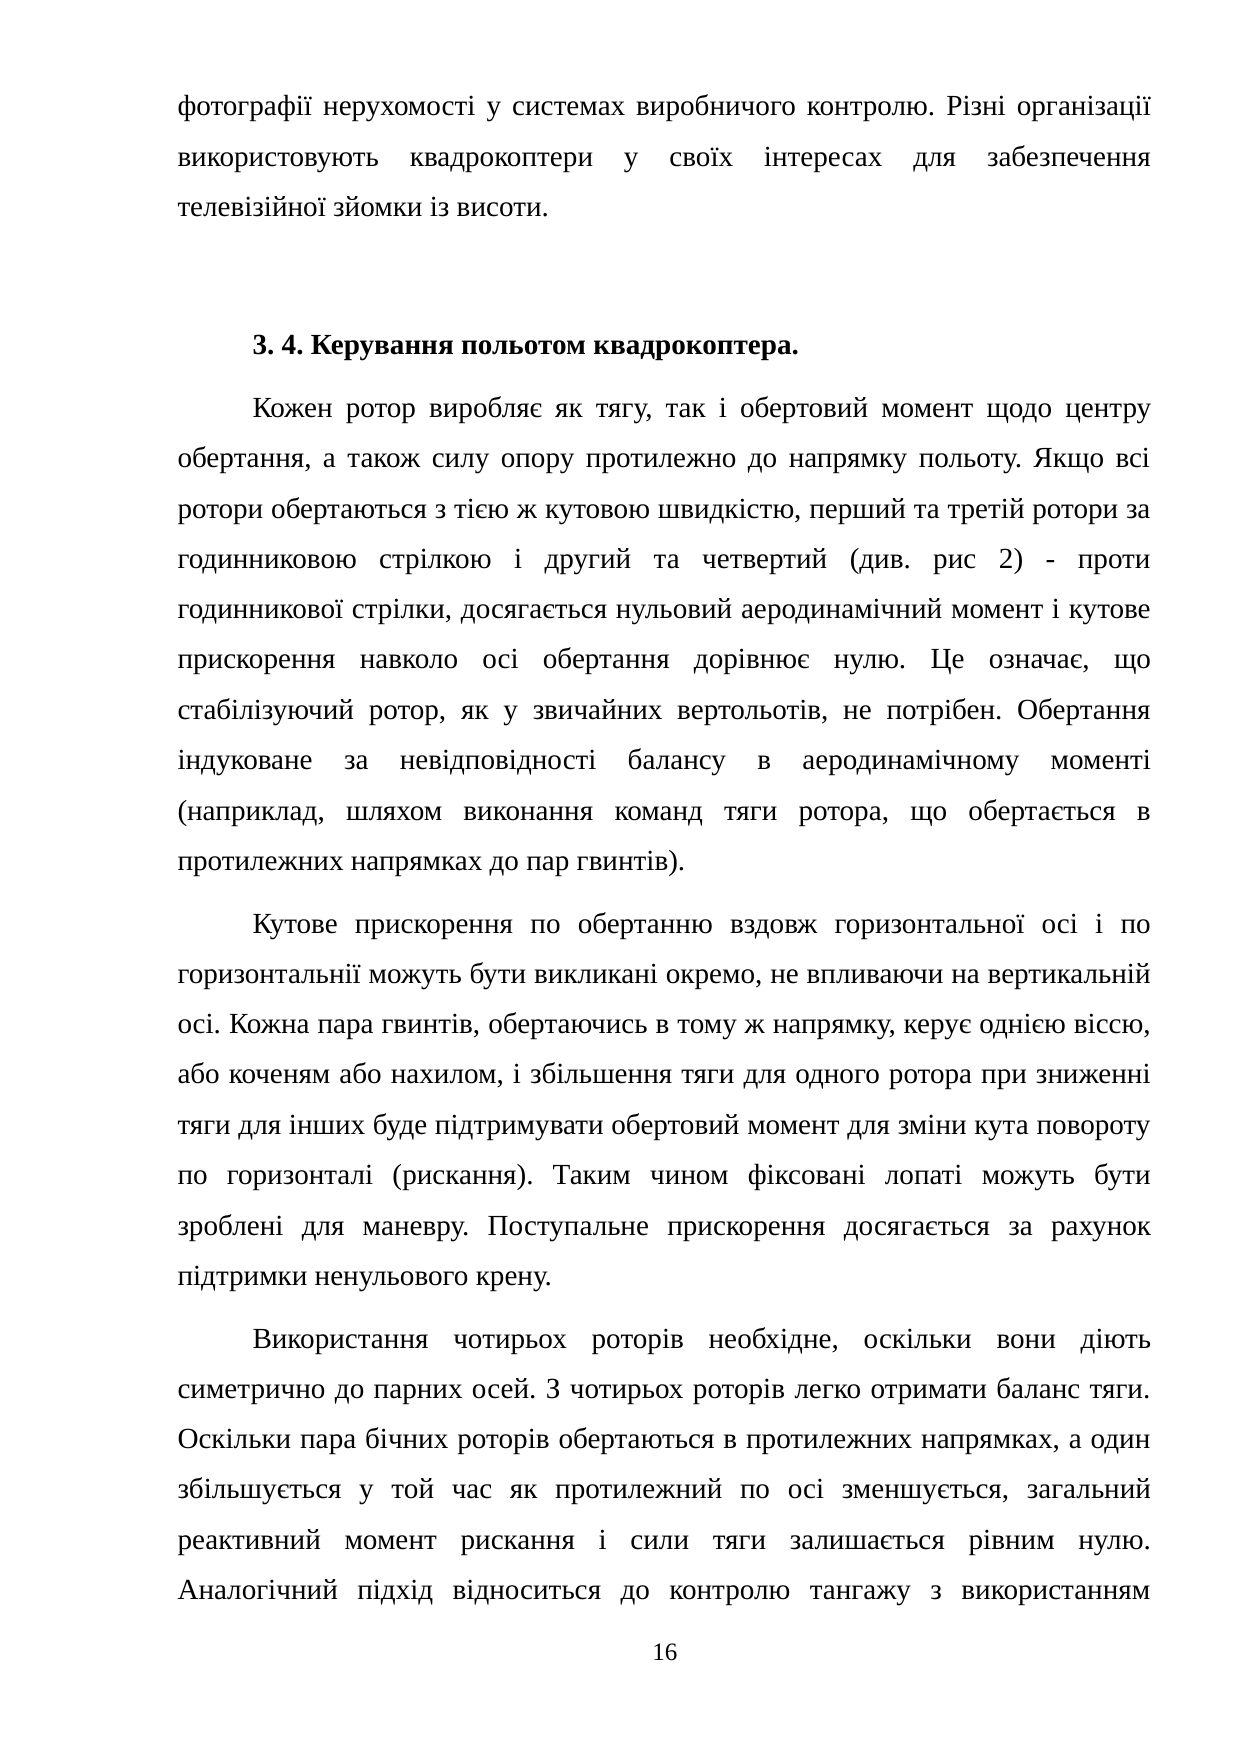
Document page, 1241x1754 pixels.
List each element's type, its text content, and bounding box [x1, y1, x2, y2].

text Кутове прискорення по обертанню вздовж горизонтальної осі і по горизонтальнії можуть бути викликані окремо, не впливаючи на вертикальній осі. Кожна пара гвинтів, обертаючись в тому ж напрямку, керує однією віссю, або коченям або нахилом, і збільшення тяги для одного ротора при зниженні тяги для інших буде підтримувати обертовий момент для зміни кута повороту по горизонталі (рискання). Таким чином фіксовані лопаті можуть бути зроблені для маневру. Поступальне прискорення досягається за рахунок підтримки ненульового крену. [177, 906, 1152, 1291]
subtitle 3. 4. Керування польотом квадрокоптера. [177, 327, 1152, 361]
text фотографії нерухомості у системах виробничого контролю. Різні організації використовують квадрокоптери у своїх інтересах для забезпечення телевізійної зйомки із висоти. [177, 88, 1152, 223]
text Кожен ротор виробляє як тягу, так і обертовий момент щодо центру обертання, а також силу опору протилежно до напрямку польоту. Якщо всі ротори обертаються з тією ж кутовою швидкістю, перший та третій ротори за годинниковою стрілкою і другий та четвертий (див. рис 2) - проти годинникової стрілки, досягається нульовий аеродинамічний момент і кутове прискорення навколо осі обертання дорівнює нулю. Це означає, що стабілізуючий ротор, як у звичайних вертольотів, не потрібен. Обертання індуковане за невідповідності балансу в аеродинамічному моменті (наприклад, шляхом виконання команд тяги ротора, що обертається в протилежних напрямках до пар гвинтів). [177, 390, 1152, 876]
text Використання чотирьох роторів необхідне, оскільки вони діють симетрично до парних осей. З чотирьох роторів легко отримати баланс тяги. Оскільки пара бічних роторів обертаються в протилежних напрямках, а один збільшується у той час як протилежний по осі зменшується, загальний реактивний момент рискання і сили тяги залишається рівним нулю. Аналогічний підхід відноситься до контролю тангажу з використанням [177, 1321, 1152, 1606]
